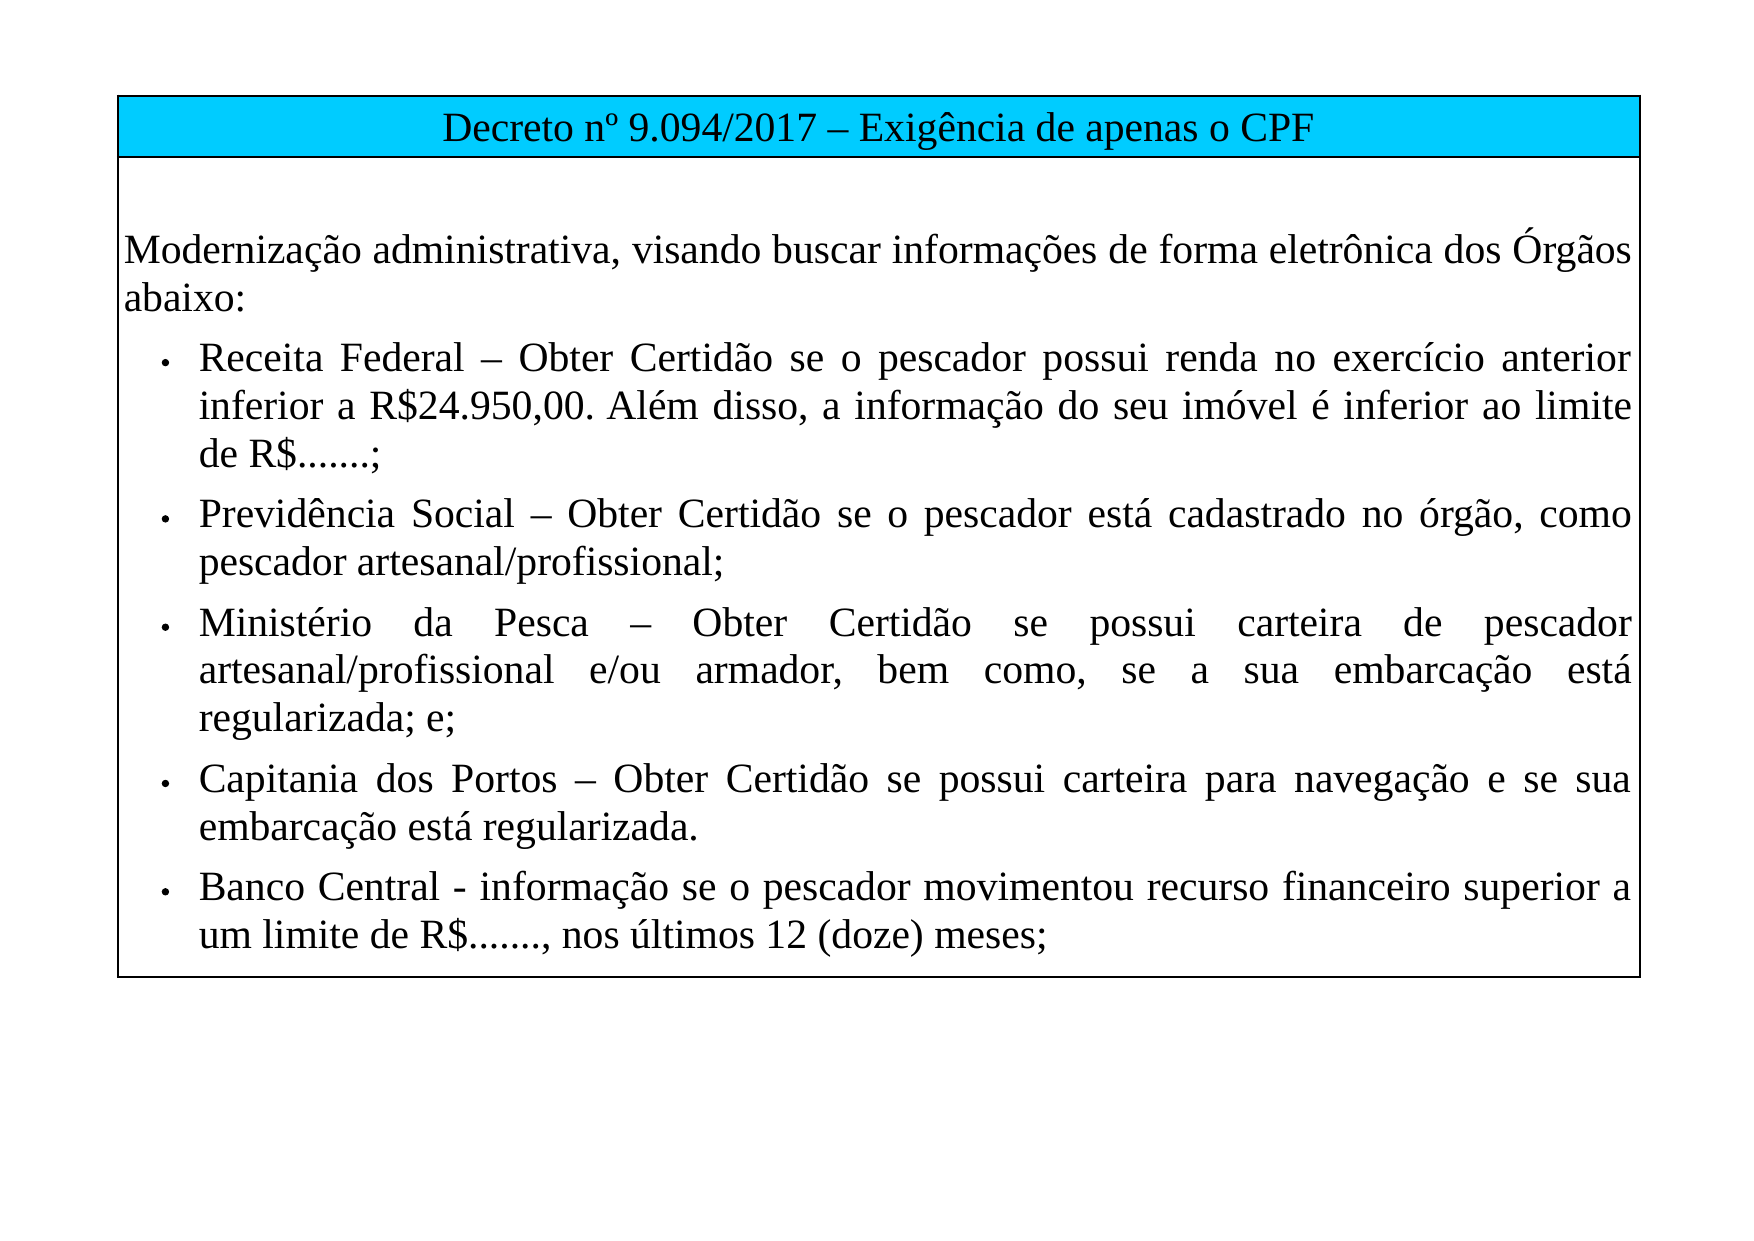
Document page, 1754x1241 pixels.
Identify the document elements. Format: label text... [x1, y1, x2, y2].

table_header Decreto nº 9.094/2017 – Exigência de apenas o CPF [119, 97, 1639, 156]
table_cell Modernização administrativa, visando buscar informações de forma eletrônica dos Órgãos abaixo: Receita Federal – Obter Certidão se o pescador possui renda no exercício anterior inferior a R$24.950,00. Além disso, a informação do seu imóvel é inferior ao limite de R$.......; Previdência Social – Obter Certidão se o pescador está cadastrado no órgão, como pescador artesanal/profissional; Ministério da Pesca – Obter Certidão se possui carteira de pescador artesanal/profissional e/ou armador, bem como, se a sua embarcação está regularizada; e; Capitania dos Portos – Obter Certidão se possui carteira para navegação e se sua embarcação está regularizada. Banco Central - informação se o pescador movimentou recurso financeiro superior a um limite de R$......., nos últimos 12 (doze) meses; [119, 158, 1639, 976]
